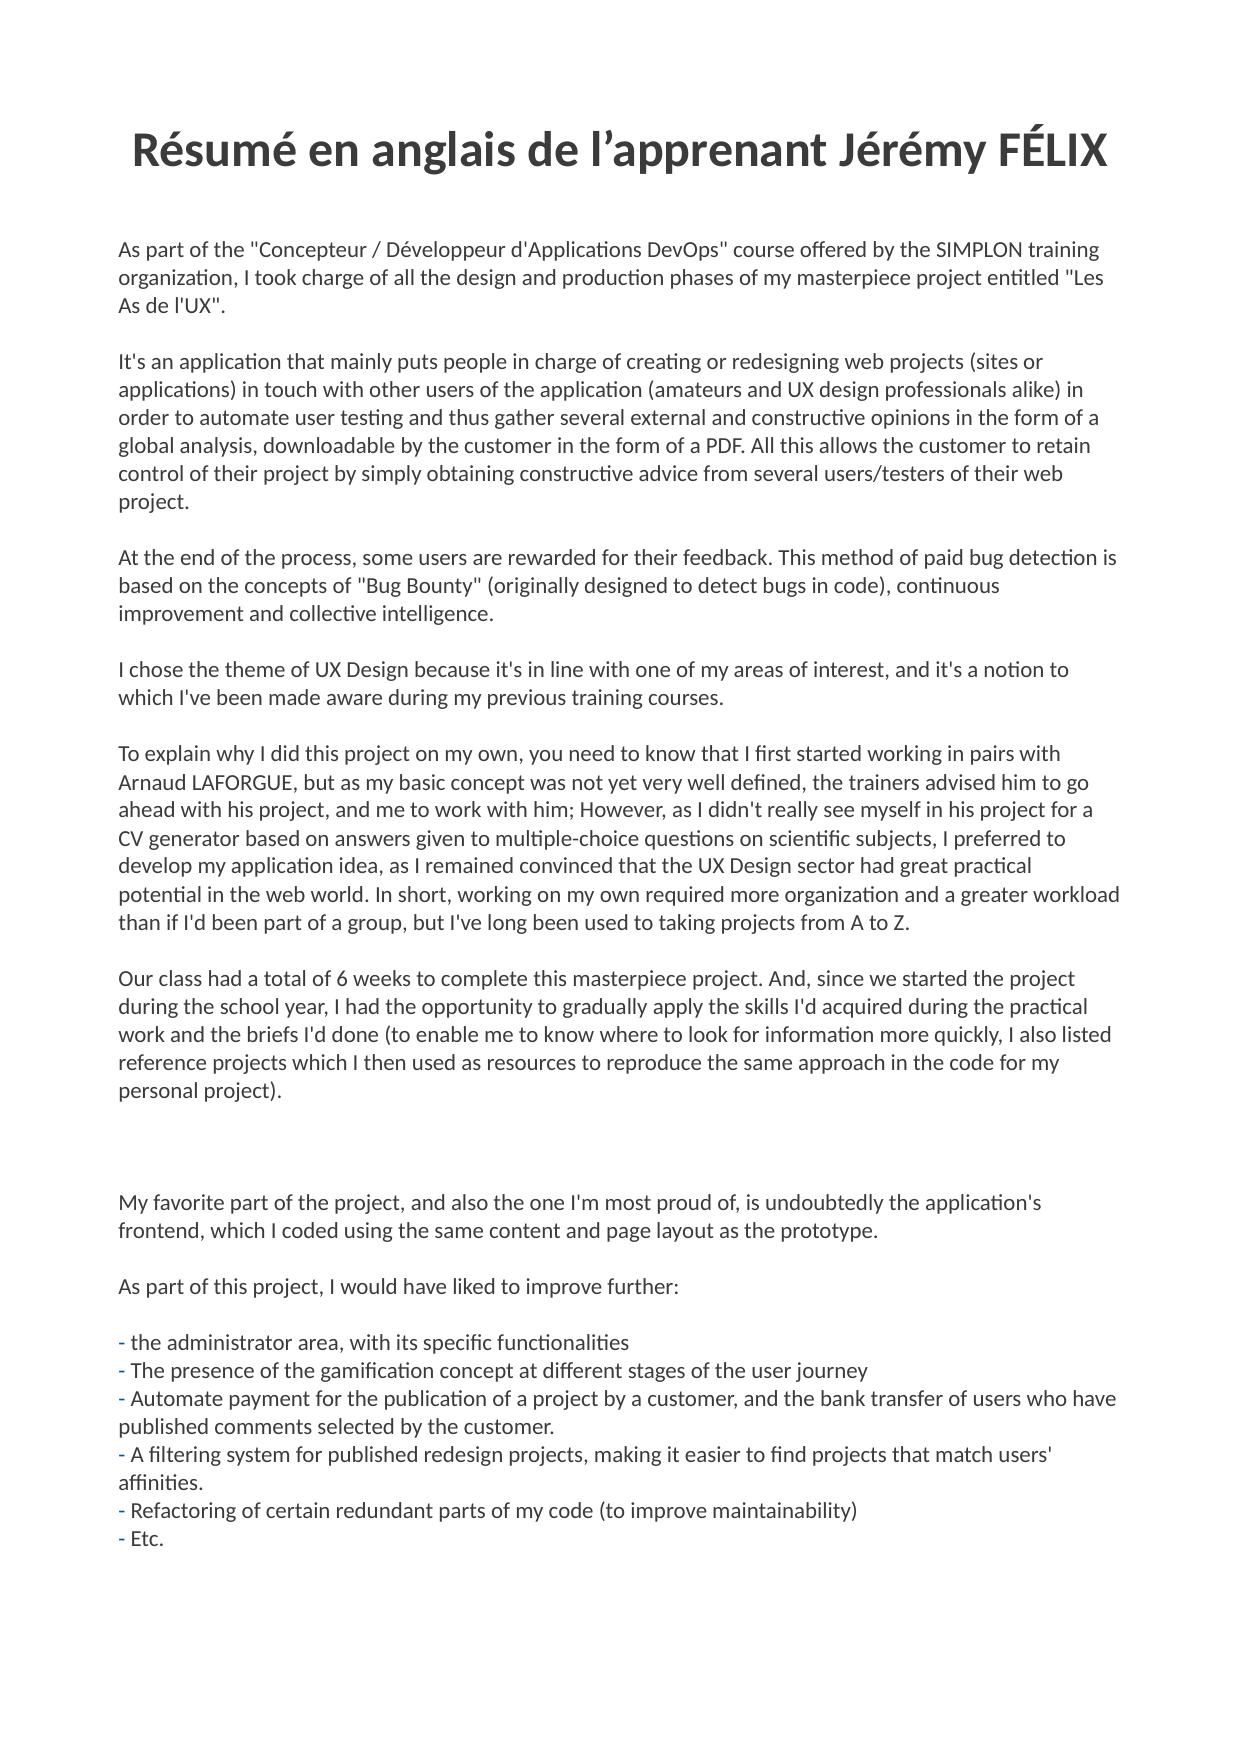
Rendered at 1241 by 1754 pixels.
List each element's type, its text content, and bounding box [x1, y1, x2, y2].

text I chose the theme of UX Design because it's in line with one of my areas of interest, and it's a notion to which I've been made aware during my previous training courses. [118, 656, 1122, 712]
text - the administrator area, with its specific functionalities [118, 1328, 1122, 1356]
text It's an application that mainly puts people in charge of creating or redesigning web projects (sites or applications) in touch with other users of the application (amateurs and UX design professionals alike) in order to automate user testing and thus gather several external and constructive opinions in the form of a global analysis, downloadable by the customer in the form of a PDF. All this allows the customer to retain control of their project by simply obtaining constructive advice from several users/testers of their web project. [118, 347, 1122, 515]
text At the end of the process, some users are rewarded for their feedback. This method of paid bug detection is based on the concepts of "Bug Bounty" (originally designed to detect bugs in code), continuous improvement and collective intelligence. [118, 543, 1122, 627]
text - A filtering system for published redesign projects, making it easier to find projects that match users' affinities. [118, 1440, 1122, 1496]
text As part of this project, I would have liked to improve further: [118, 1272, 1122, 1300]
text - Etc. [118, 1524, 1122, 1552]
text My favorite part of the project, and also the one I'm most proud of, is undoubtedly the application's frontend, which I coded using the same content and page layout as the prototype. [118, 1188, 1122, 1244]
text Our class had a total of 6 weeks to complete this masterpiece project. And, since we started the project during the school year, I had the opportunity to gradually apply the skills I'd acquired during the practical work and the briefs I'd done (to enable me to know where to look for information more quickly, I also listed reference projects which I then used as resources to reproduce the same approach in the code for my personal project). [118, 964, 1122, 1104]
text - The presence of the gamification concept at different stages of the user journey [118, 1356, 1122, 1384]
text - Refactoring of certain redundant parts of my code (to improve maintainability) [118, 1496, 1122, 1524]
text Résumé en anglais de l’apprenant Jérémy FÉLIX [118, 118, 1122, 179]
text - Automate payment for the publication of a project by a customer, and the bank transfer of users who have published comments selected by the customer. [118, 1384, 1122, 1440]
text As part of the "Concepteur / Développeur d'Applications DevOps" course offered by the SIMPLON training organization, I took charge of all the design and production phases of my masterpiece project entitled "Les As de l'UX". [118, 235, 1122, 319]
text To explain why I did this project on my own, you need to know that I first started working in pairs with Arnaud LAFORGUE, but as my basic concept was not yet very well defined, the trainers advised him to go ahead with his project, and me to work with him; However, as I didn't really see myself in his project for a CV generator based on answers given to multiple-choice questions on scientific subjects, I preferred to develop my application idea, as I remained convinced that the UX Design sector had great practical potential in the web world. In short, working on my own required more organization and a greater workload than if I'd been part of a group, but I've long been used to taking projects from A to Z. [118, 739, 1122, 936]
